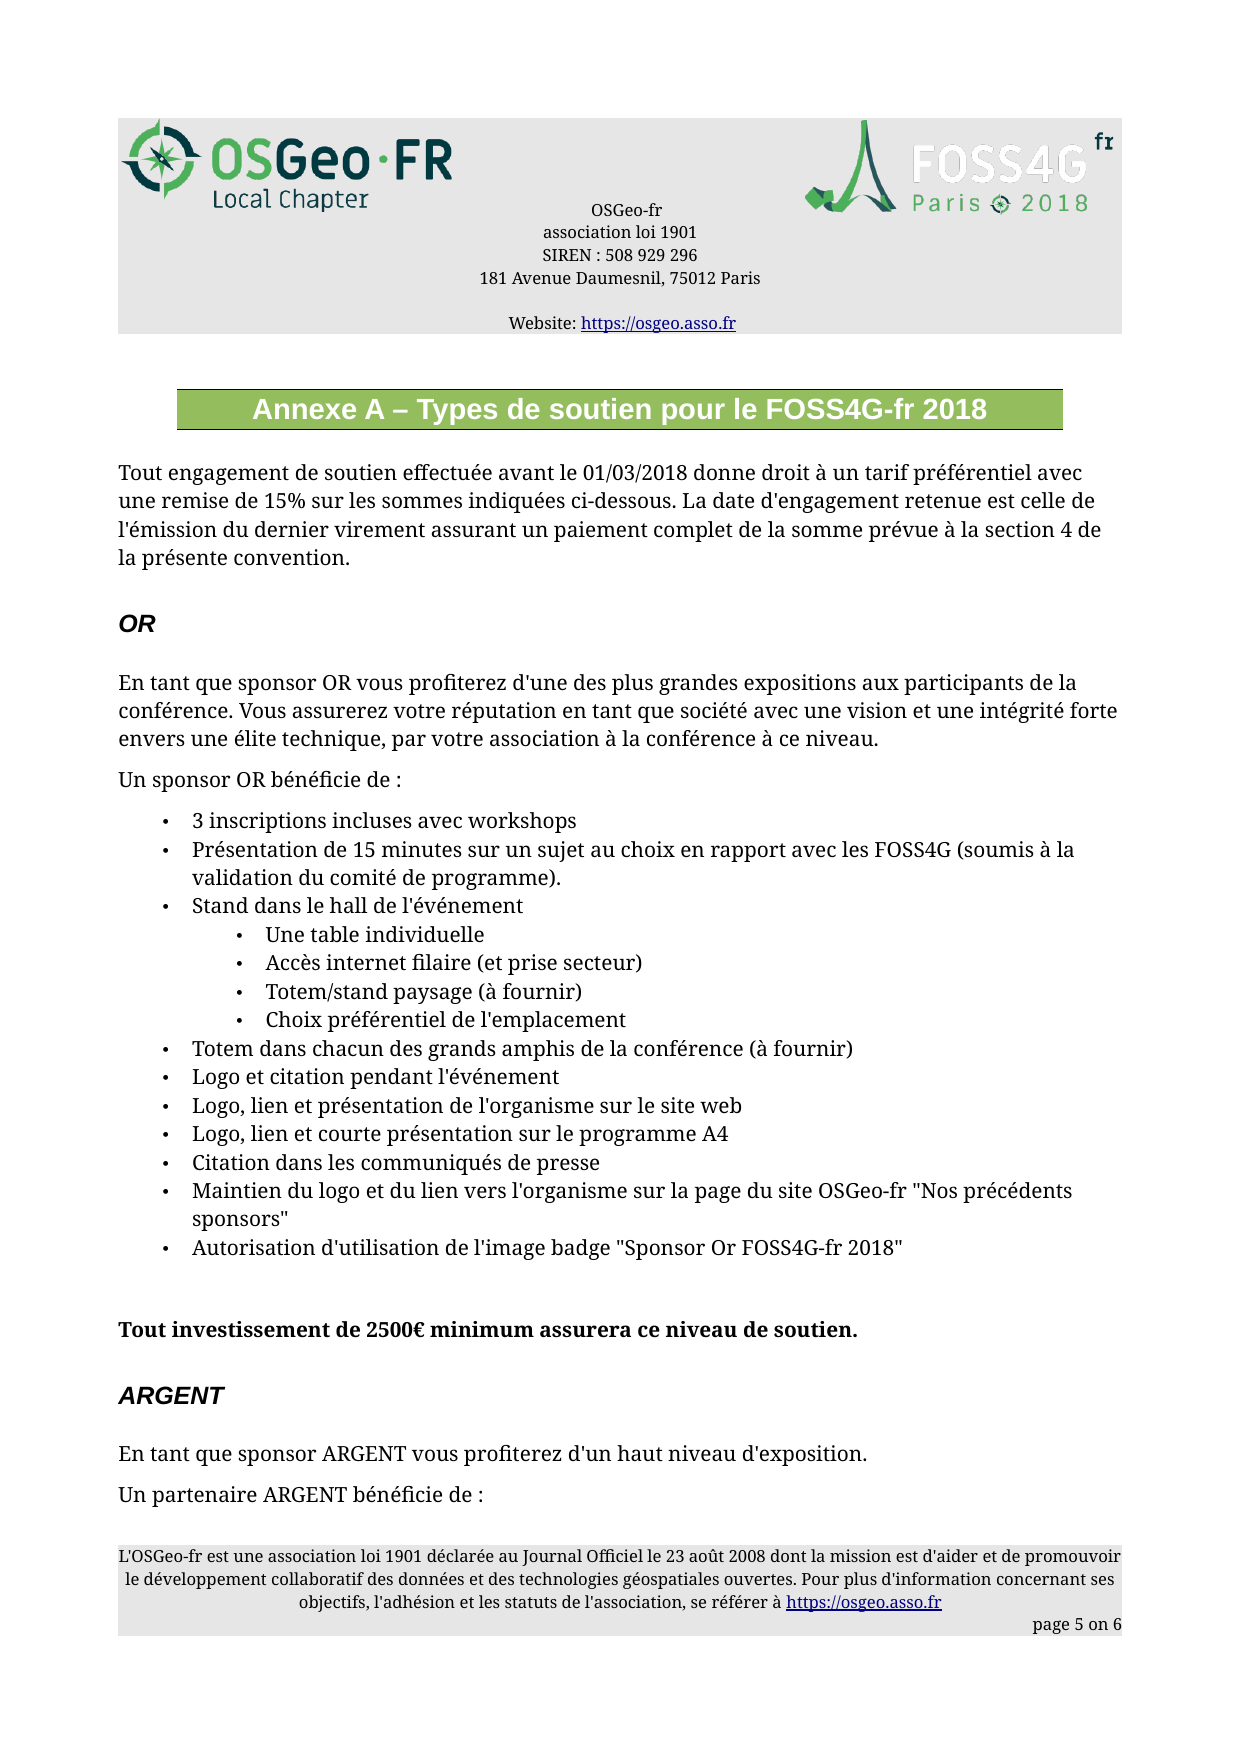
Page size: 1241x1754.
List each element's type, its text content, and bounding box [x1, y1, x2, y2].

list Logo et citation pendant l'événement [162, 1062, 1122, 1091]
list Logo, lien et présentation de l'organisme sur le site web [162, 1091, 1122, 1119]
list Citation dans les communiqués de presse [162, 1148, 1122, 1176]
subtitle OR [118, 609, 1122, 638]
list Totem dans chacun des grands amphis de la conférence (à fournir) [162, 1034, 1122, 1062]
list Autorisation d'utilisation de l'image badge "Sponsor Or FOSS4G-fr 2018" [162, 1233, 1122, 1261]
text Un sponsor OR bénéficie de : [118, 765, 1122, 794]
list Choix préférentiel de l'emplacement [236, 1005, 1122, 1034]
text Tout engagement de soutien effectuée avant le 01/03/2018 donne droit à un tarif préférentiel avec une remise de 15% sur les sommes indiquées ci-dessous. La date d'engagement retenue est celle de l'émission du dernier virement assurant un paiement complet de la somme prévue à la section 4 de la présente convention. [118, 458, 1122, 572]
text En tant que sponsor ARGENT vous profiterez d'un haut niveau d'exposition. [118, 1439, 1122, 1467]
list Maintien du logo et du lien vers l'organisme sur la page du site OSGeo-fr "Nos précédents sponsors" [162, 1176, 1122, 1233]
picture [805, 120, 1114, 215]
list Stand dans le hall de l'événement [162, 892, 1122, 920]
text Tout investissement de 2500€ minimum assurera ce niveau de soutien. [118, 1315, 1122, 1343]
picture [121, 118, 452, 212]
list Une table individuelle [236, 920, 1122, 948]
subtitle Annexe A – Types de soutien pour le FOSS4G-fr 2018 [177, 390, 1063, 429]
text Un partenaire ARGENT bénéficie de : [118, 1480, 1122, 1508]
subtitle ARGENT [118, 1381, 1122, 1409]
list 3 inscriptions incluses avec workshops [162, 806, 1122, 835]
list Logo, lien et courte présentation sur le programme A4 [162, 1119, 1122, 1148]
list Présentation de 15 minutes sur un sujet au choix en rapport avec les FOSS4G (soumis à la validation du comité de programme). [162, 835, 1122, 892]
list Accès internet filaire (et prise secteur) [236, 948, 1122, 977]
list Totem/stand paysage (à fournir) [236, 977, 1122, 1005]
text En tant que sponsor OR vous profiterez d'une des plus grandes expositions aux participants de la conférence. Vous assurerez votre réputation en tant que société avec une vision et une intégrité forte envers une élite technique, par votre association à la conférence à ce niveau. [118, 668, 1122, 753]
